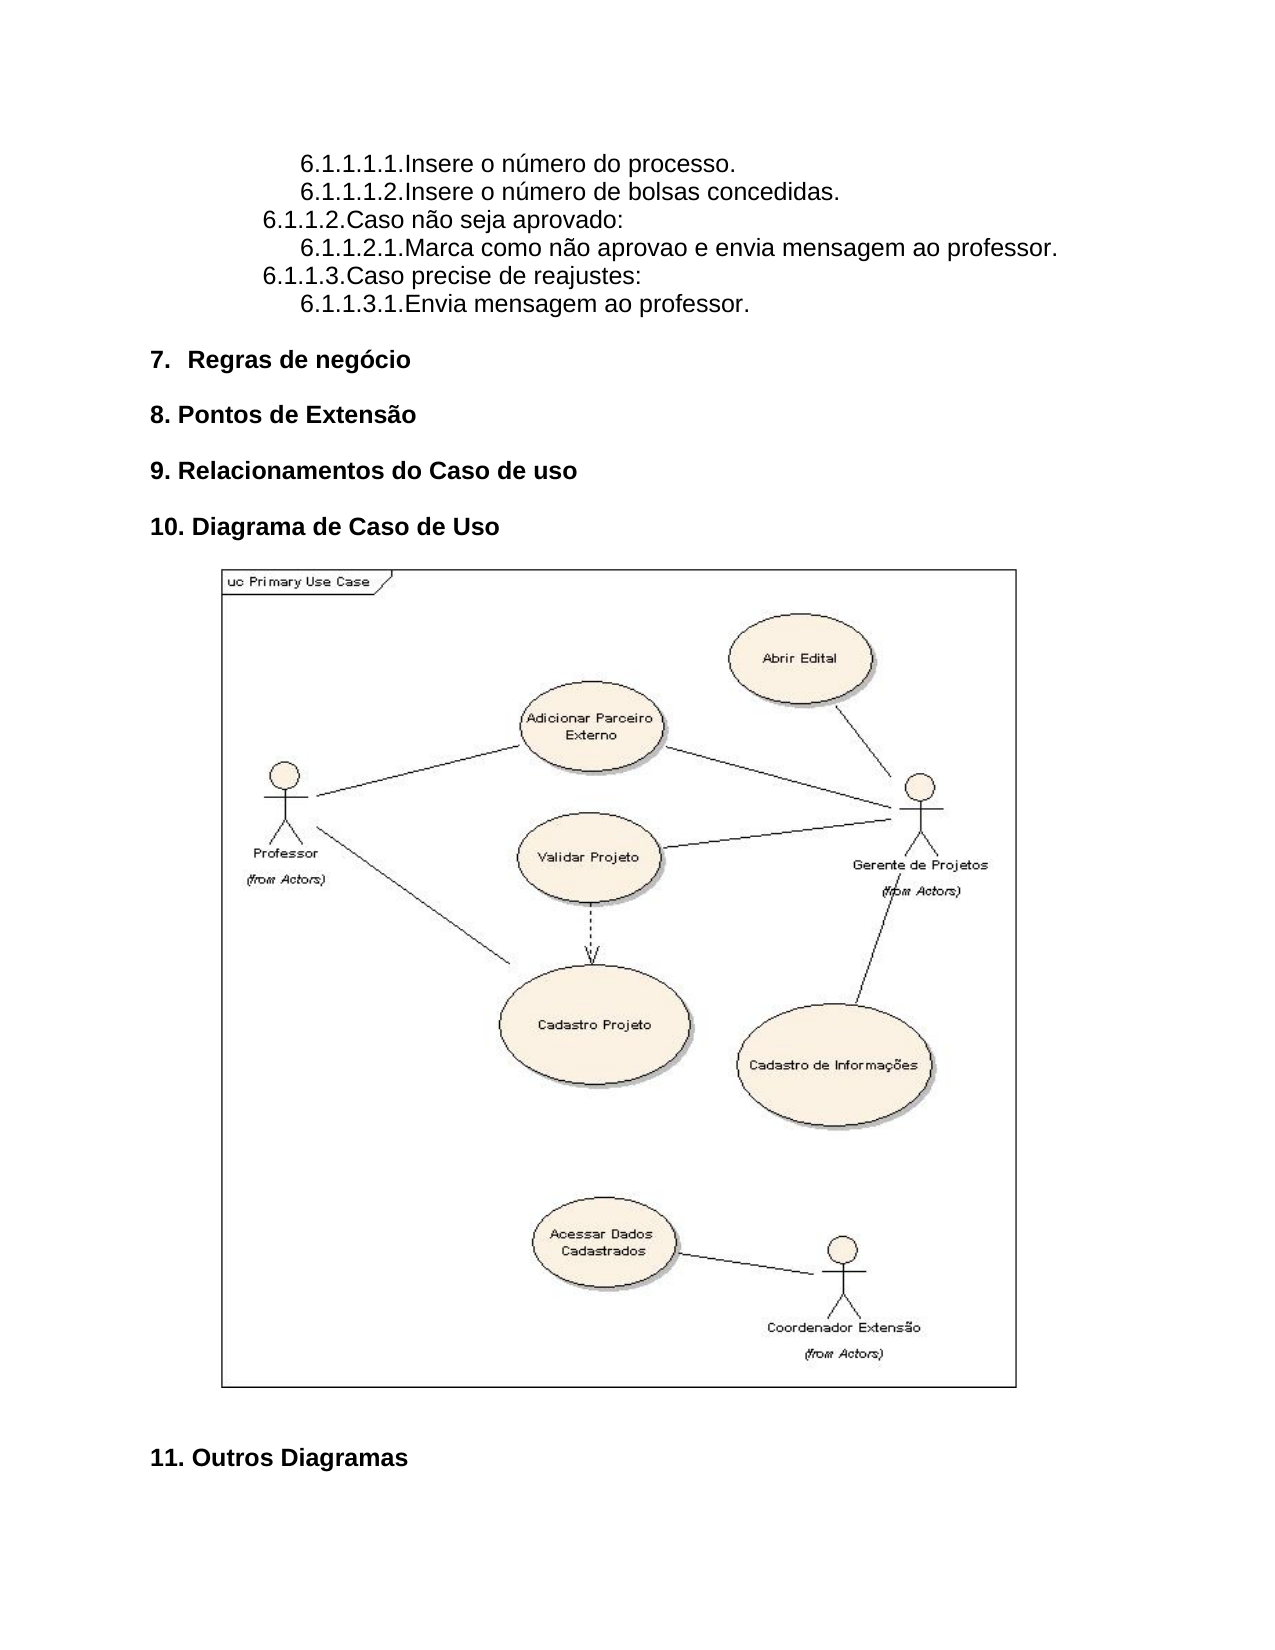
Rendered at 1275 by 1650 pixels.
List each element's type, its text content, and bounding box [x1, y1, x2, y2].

text 10. Diagrama de Caso de Uso [150, 513, 1087, 541]
text 9. Relacionamentos do Caso de uso [150, 457, 1087, 485]
list Marca como não aprovao e envia mensagem ao professor. [300, 234, 1087, 262]
list Envia mensagem ao professor. [300, 289, 1087, 317]
picture [220, 568, 1017, 1388]
list Regras de negócio [150, 345, 1087, 373]
list Insere o número de bolsas concedidas. [300, 178, 1087, 206]
list Caso não seja aprovado: [262, 206, 1087, 234]
list Insere o número do processo. [300, 150, 1087, 178]
text 8. Pontos de Extensão [150, 401, 1087, 429]
text 11. Outros Diagramas [150, 1444, 1087, 1472]
list Caso precise de reajustes: [262, 262, 1087, 289]
